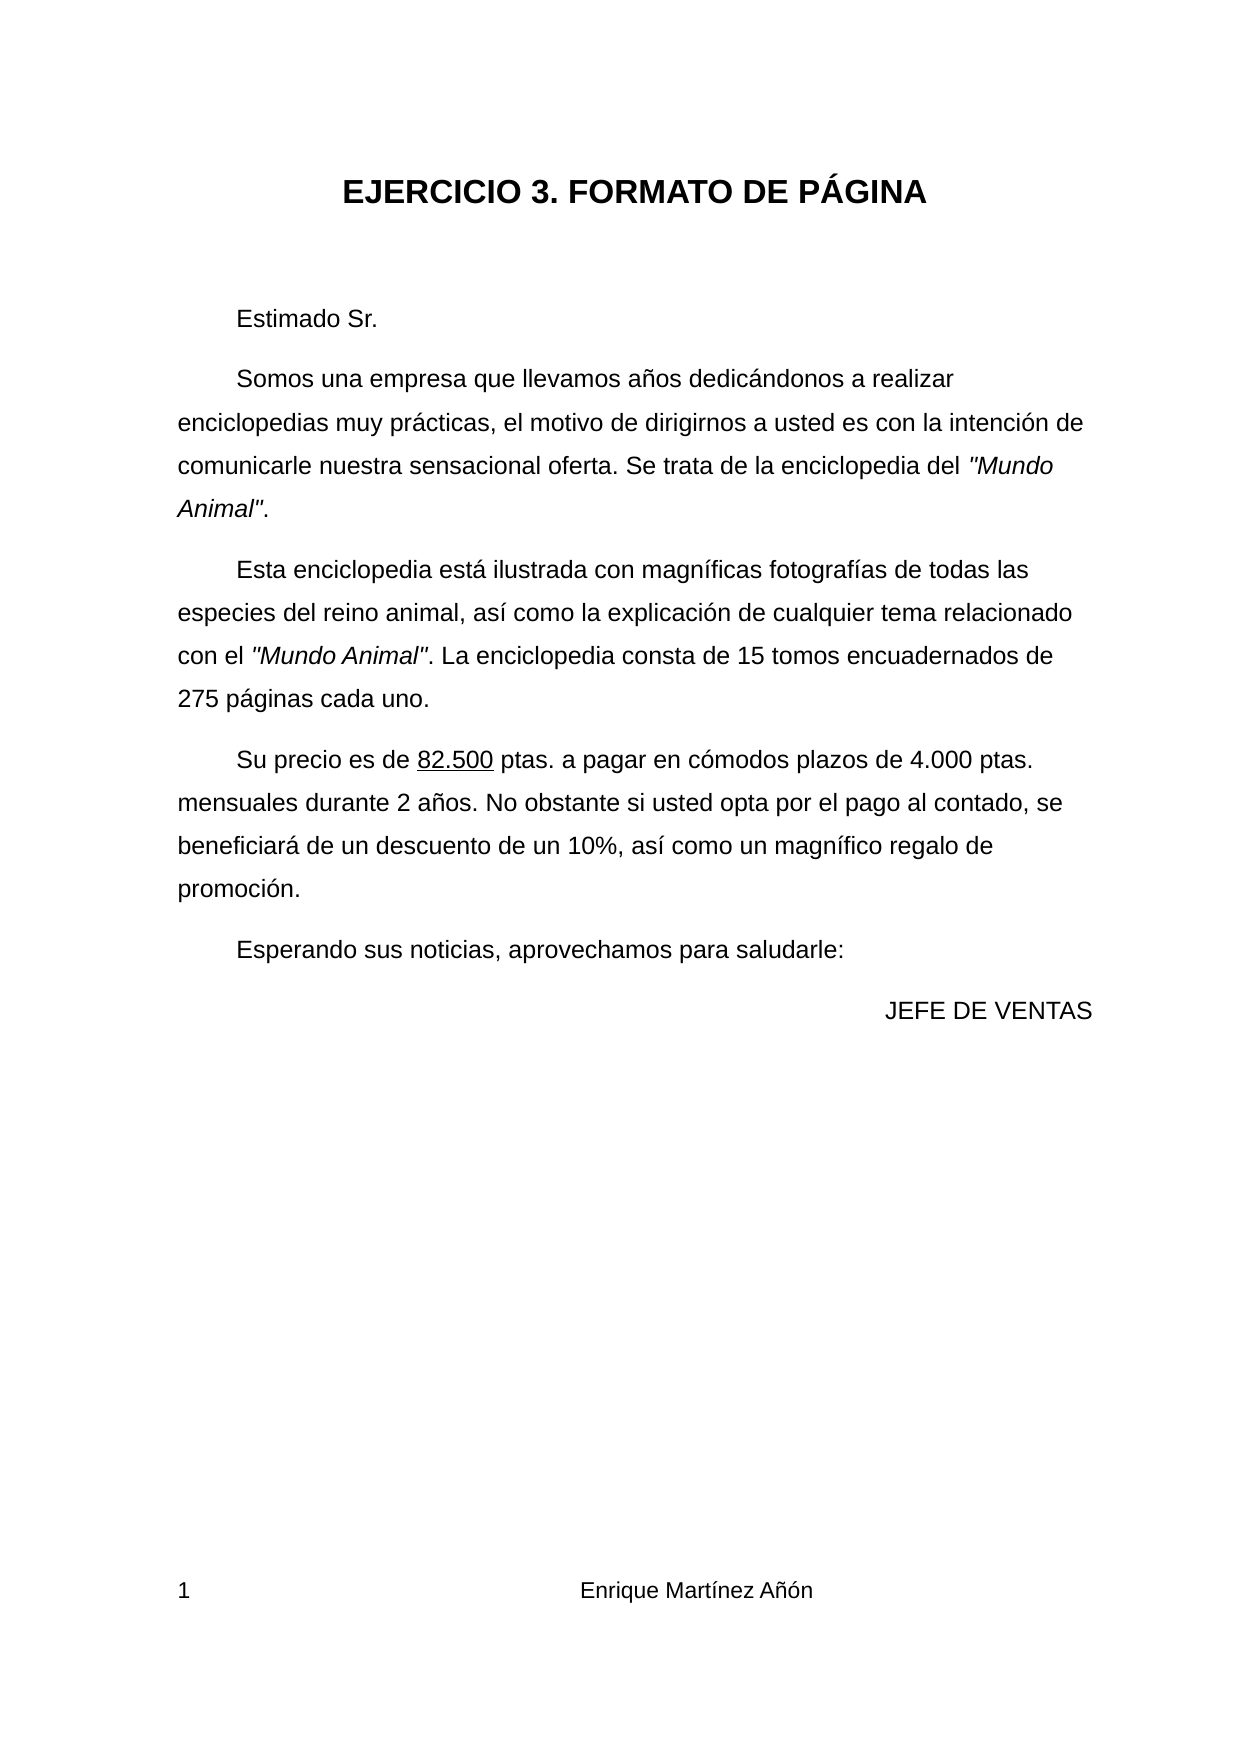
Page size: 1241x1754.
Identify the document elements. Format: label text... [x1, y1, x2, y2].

text Esta enciclopedia está ilustrada con magníficas fotografías de todas las especies del reino animal, así como la explicación de cualquier tema relacionado con el "Mundo Animal". La enciclopedia consta de 15 tomos encuadernados de 275 páginas cada uno. [177, 554, 1093, 713]
text Somos una empresa que llevamos años dedicándonos a realizar enciclopedias muy prácticas, el motivo de dirigirnos a usted es con la intención de comunicarle nuestra sensacional oferta. Se trata de la enciclopedia del "Mundo Animal". [177, 364, 1093, 522]
text Estimado Sr. [177, 303, 1093, 332]
text Su precio es de 82.500 ptas. a pagar en cómodos plazos de 4.000 ptas. mensuales durante 2 años. No obstante si usted opta por el pago al contado, se beneficiará de un descuento de un 10%, así como un magnífico regalo de promoción. [177, 745, 1093, 903]
title EJERCICIO 3. FORMATO DE PÁGINA [177, 173, 1093, 211]
text Esperando sus noticias, aprovechamos para saludarle: [177, 935, 1093, 964]
text JEFE DE VENTAS [177, 996, 1093, 1024]
